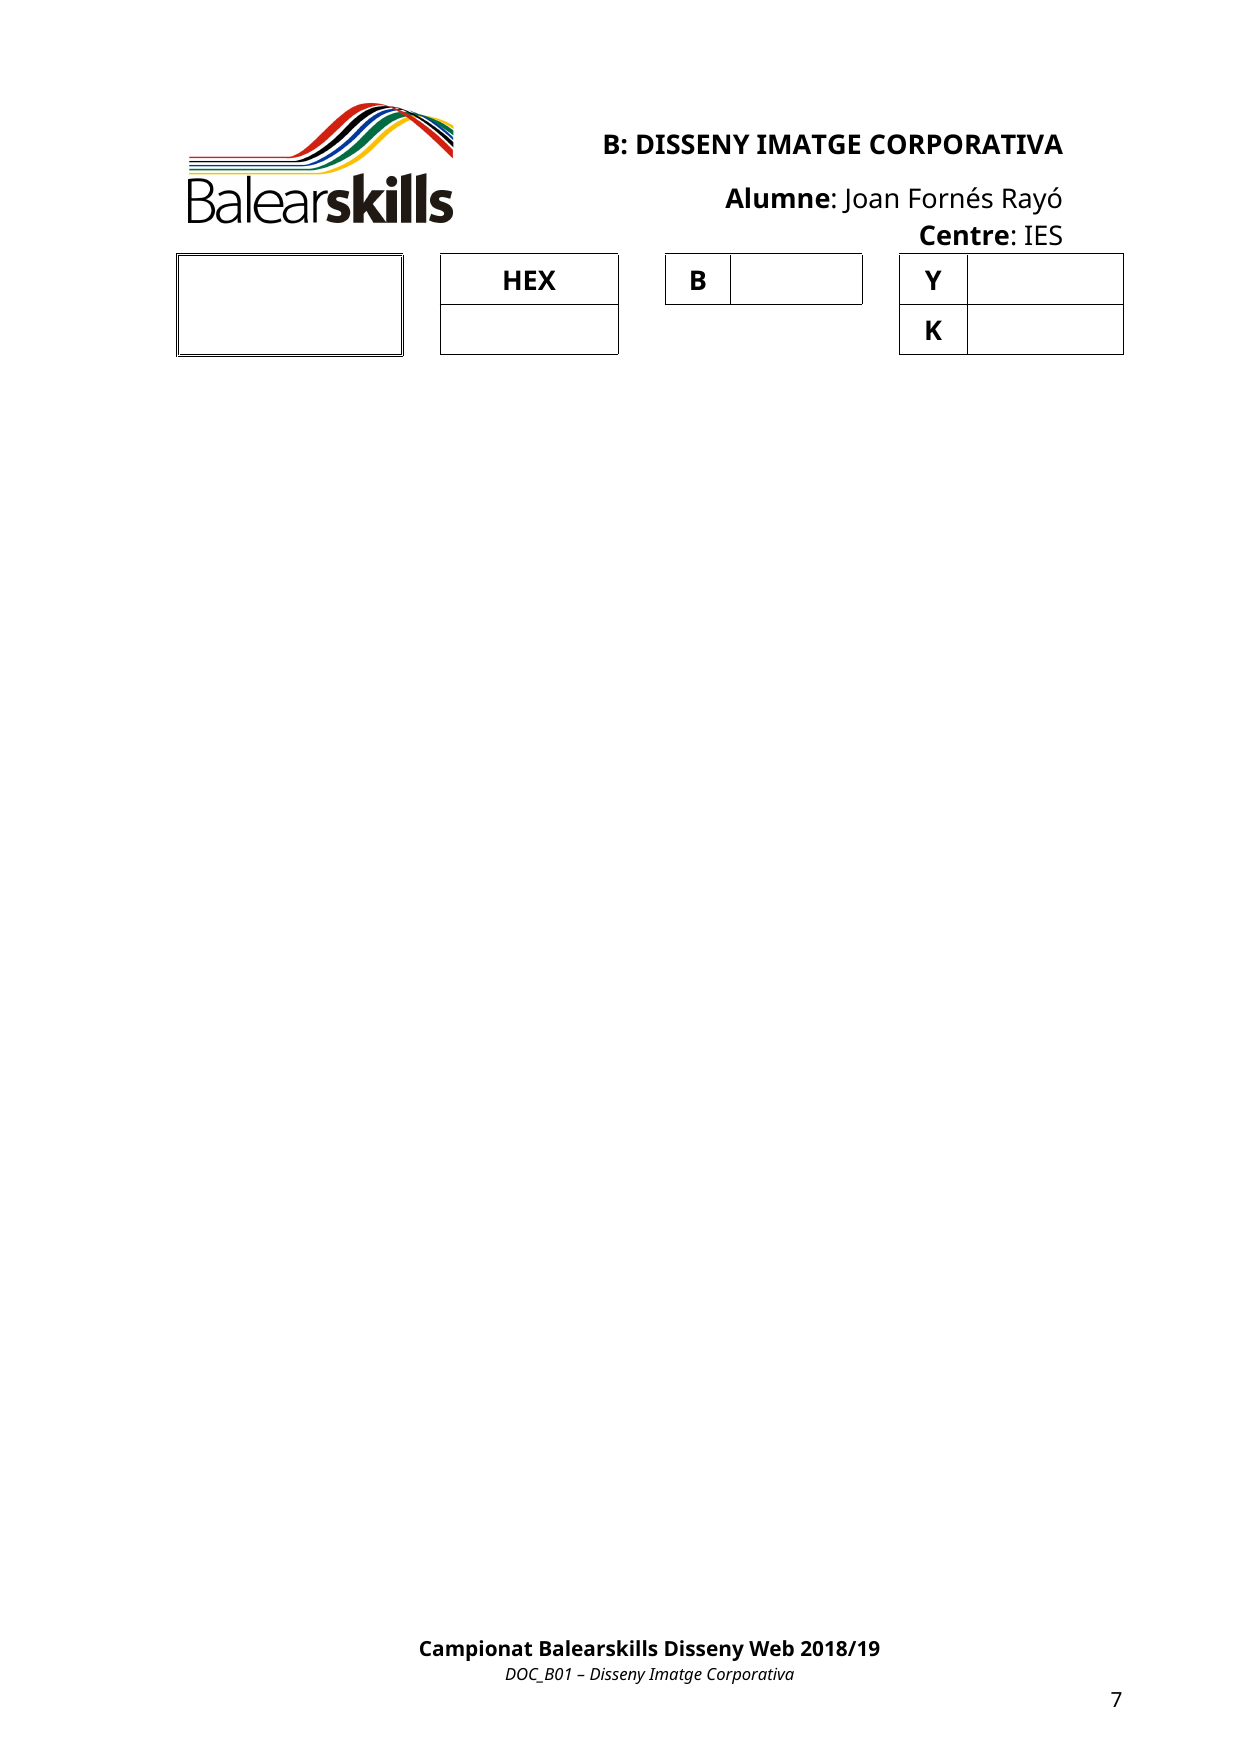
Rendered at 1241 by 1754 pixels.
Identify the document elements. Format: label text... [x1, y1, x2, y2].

table_cell B [665, 254, 730, 304]
table_cell [619, 304, 665, 354]
table_cell [730, 254, 862, 304]
table_cell HEX [440, 254, 618, 304]
table_cell [862, 304, 899, 354]
table_cell Y [899, 254, 967, 304]
table_cell [862, 253, 899, 304]
table_cell [665, 305, 730, 354]
table_cell [618, 253, 665, 304]
table_header [179, 256, 401, 354]
table_cell [730, 305, 862, 354]
table_cell [967, 254, 1123, 304]
table_cell [441, 305, 618, 354]
table_cell [402, 253, 440, 304]
picture [177, 89, 465, 230]
table_cell [404, 304, 440, 354]
table_cell K [900, 305, 967, 354]
table_cell [968, 305, 1123, 354]
